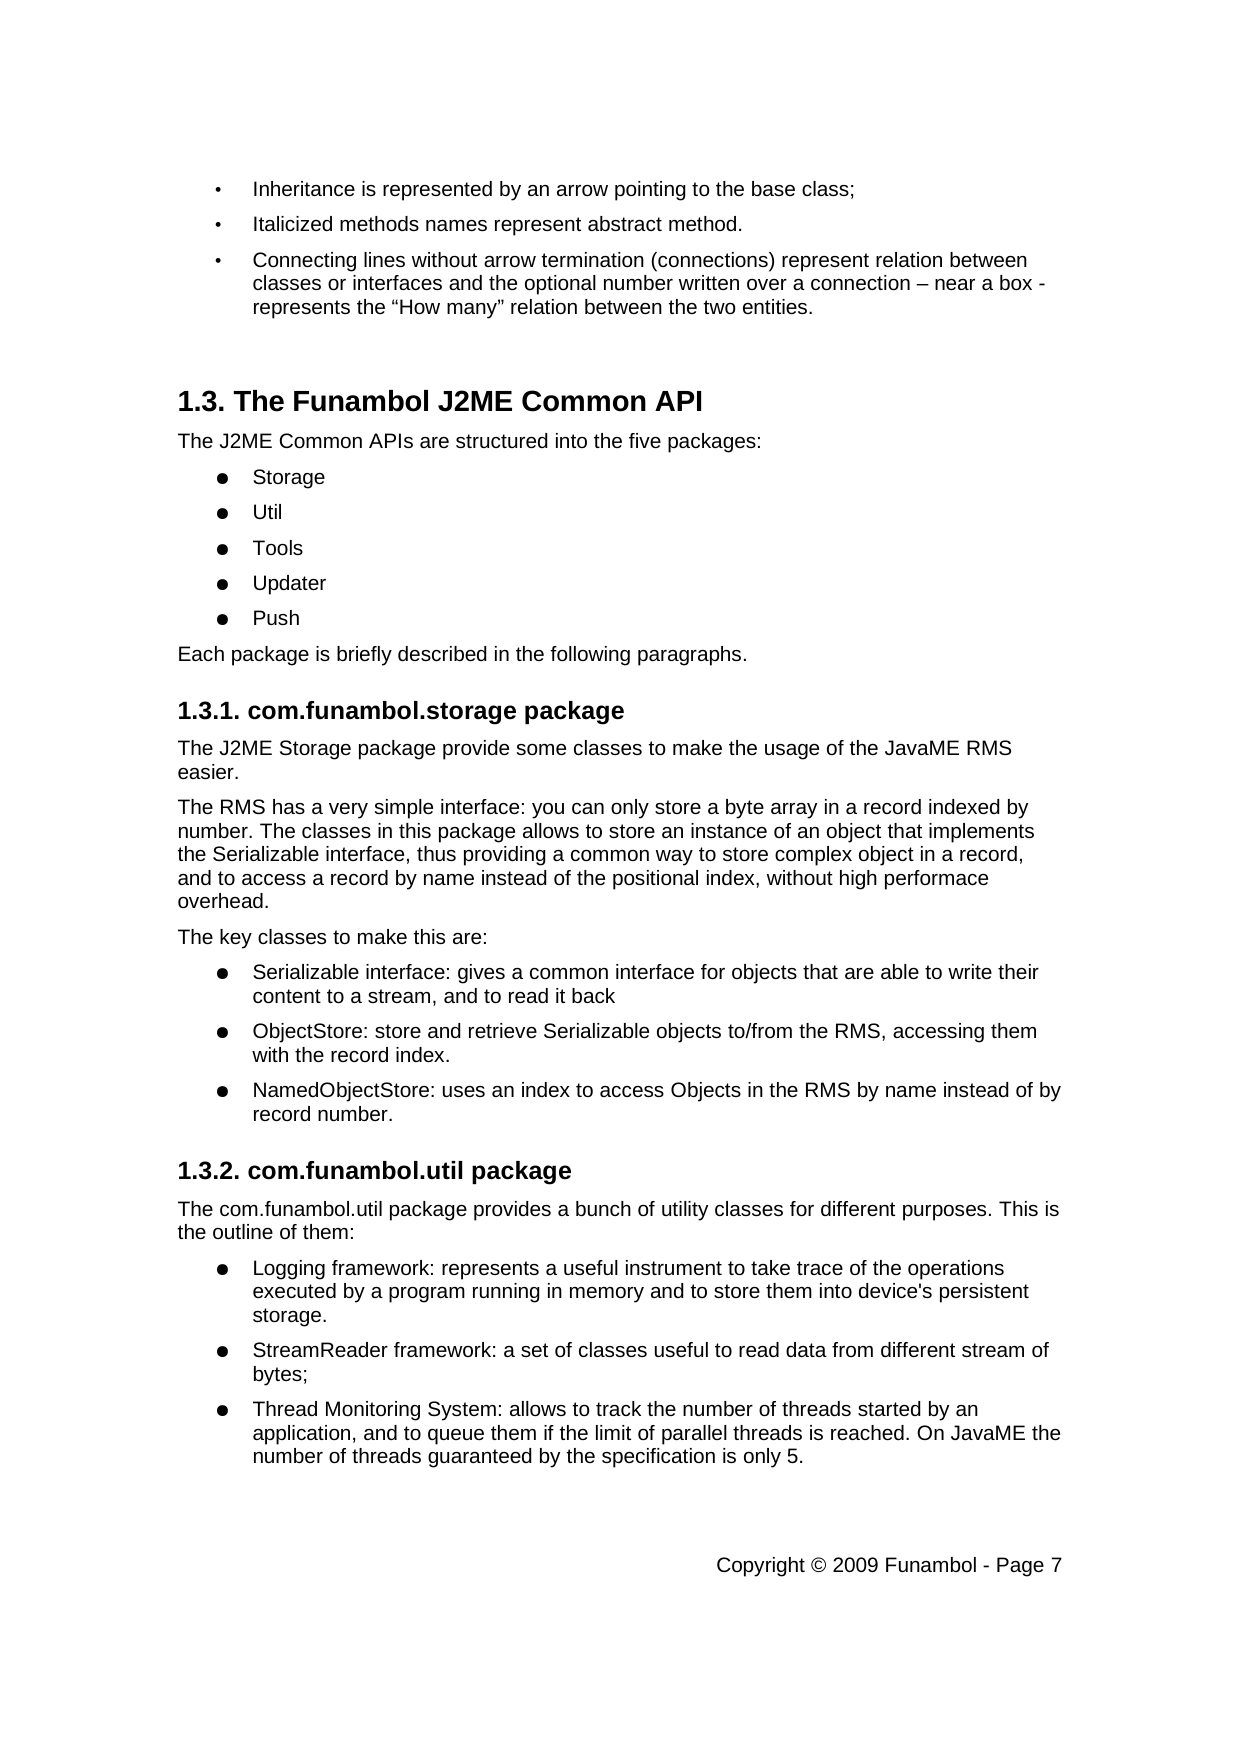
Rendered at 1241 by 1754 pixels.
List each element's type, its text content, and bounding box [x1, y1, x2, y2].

text The com.funambol.util package provides a bunch of utility classes for different purposes. This is the outline of them: [177, 1197, 1063, 1244]
text Each package is briefly described in the following paragraphs. [177, 642, 1063, 666]
subtitle com.funambol.util package [177, 1157, 1063, 1185]
text The RMS has a very simple interface: you can only store a byte array in a record indexed by number. The classes in this package allows to store an instance of an object that implements the Serializable interface, thus providing a common way to store complex object in a record, and to access a record by name instead of the positional index, without high performace overhead. [177, 796, 1063, 913]
list Push [215, 607, 1063, 630]
list Logging framework: represents a useful instrument to take trace of the operations executed by a program running in memory and to store them into device's persistent storage. [215, 1256, 1063, 1327]
text The key classes to make this are: [177, 925, 1063, 949]
list ObjectStore: store and retrieve Serializable objects to/from the RMS, accessing them with the record index. [215, 1020, 1063, 1067]
list StreamReader framework: a set of classes useful to read data from different stream of bytes; [215, 1338, 1063, 1386]
list Storage [215, 465, 1063, 489]
list Thread Monitoring System: allows to track the number of threads started by an application, and to queue them if the limit of parallel threads is reached. On JavaME the number of threads guaranteed by the specification is only 5. [215, 1397, 1063, 1468]
text The J2ME Storage package provide some classes to make the usage of the JavaME RMS easier. [177, 737, 1063, 784]
list Updater [215, 571, 1063, 595]
list Tools [215, 536, 1063, 559]
subtitle com.funambol.storage package [177, 697, 1063, 725]
list Connecting lines without arrow termination (connections) represent relation between classes or interfaces and the optional number written over a connection – near a box - represents the “How many” relation between the two entities. [215, 248, 1063, 319]
list Serializable interface: gives a common interface for objects that are able to write their content to a stream, and to read it back [215, 961, 1063, 1008]
list Util [215, 501, 1063, 524]
list Inheritance is represented by an arrow pointing to the base class; [215, 177, 1063, 201]
list NamedObjectStore: uses an index to access Objects in the RMS by name instead of by record number. [215, 1079, 1063, 1126]
list Italicized methods names represent abstract method. [215, 213, 1063, 236]
text The J2ME Common APIs are structured into the five packages: [177, 430, 1063, 453]
subtitle The Funambol J2ME Common API [177, 385, 1063, 417]
